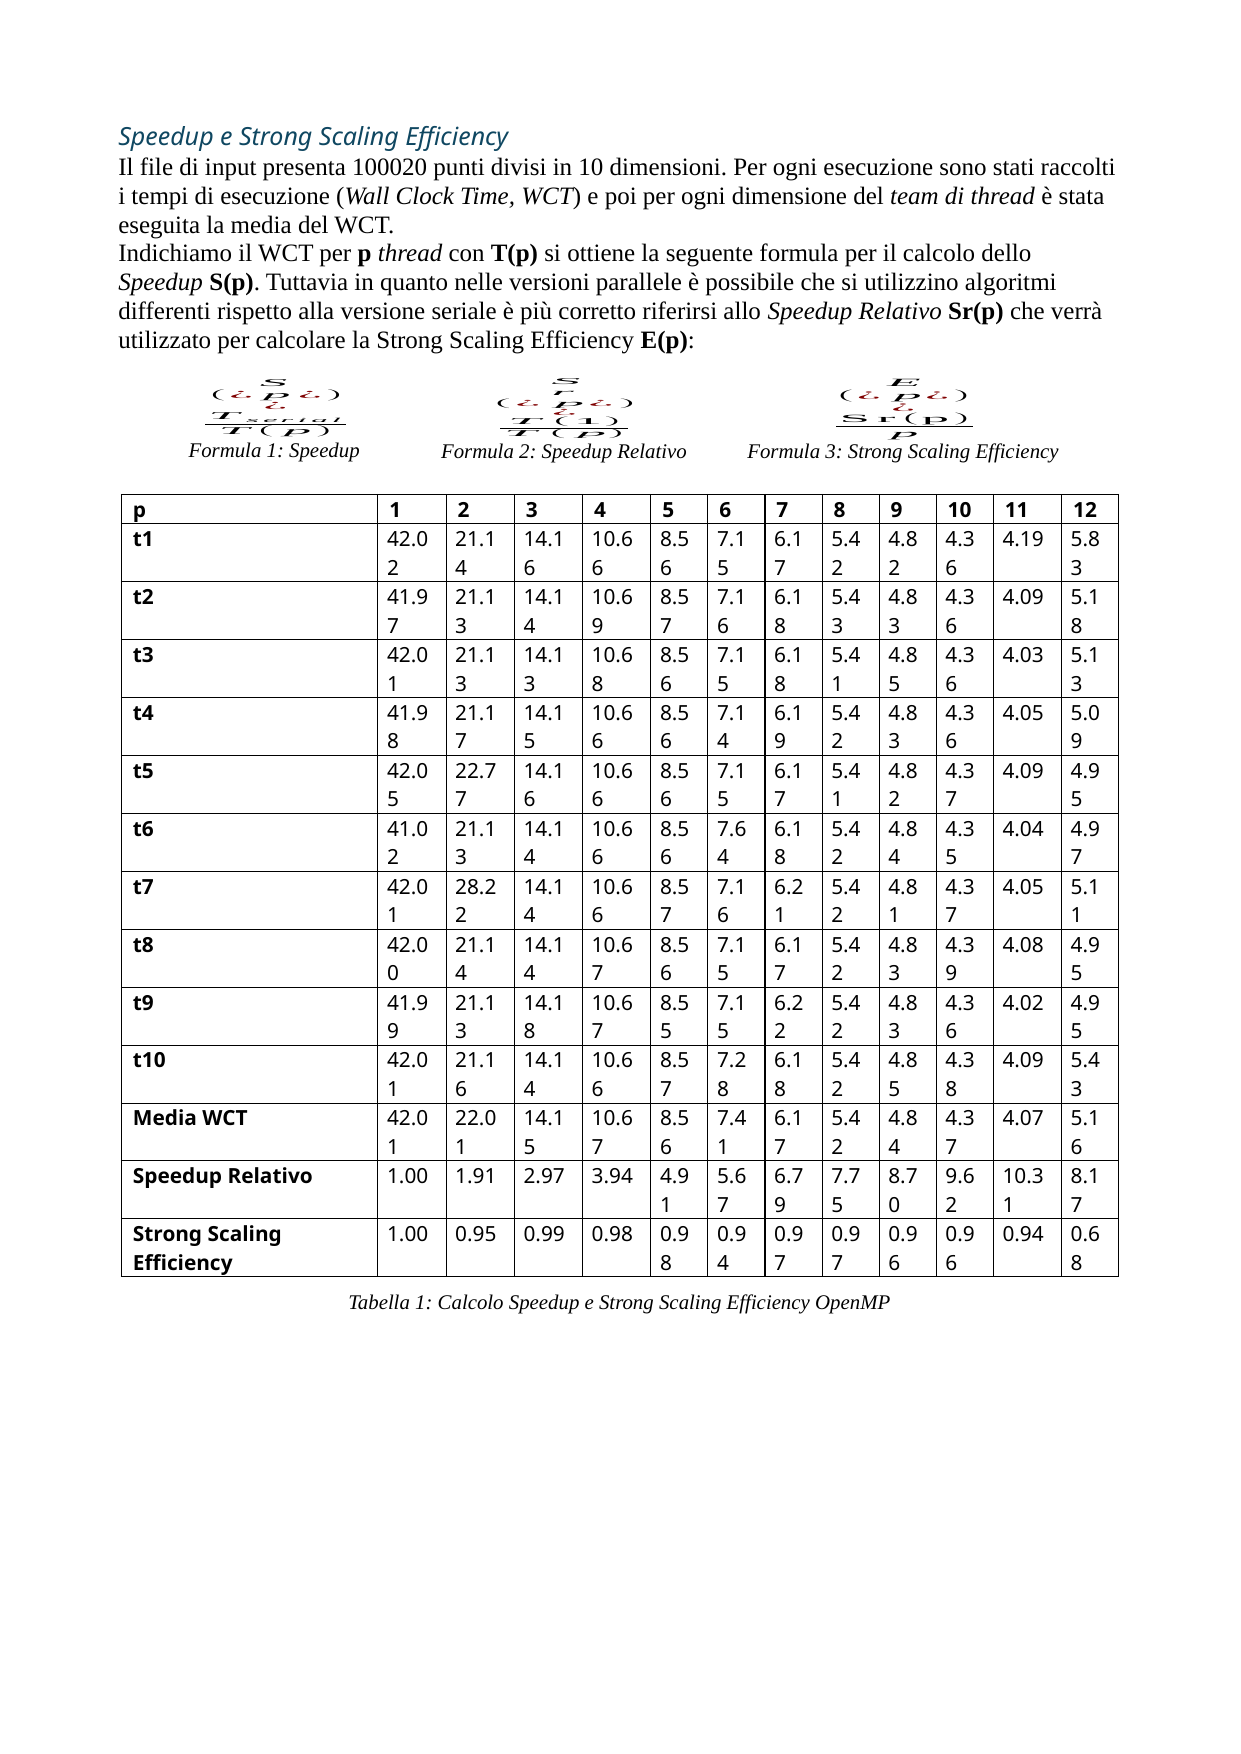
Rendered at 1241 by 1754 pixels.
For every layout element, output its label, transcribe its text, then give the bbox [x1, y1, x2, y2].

table_cell 4.19 [994, 524, 1061, 581]
table_cell 8.57 [651, 582, 707, 639]
table_cell 4.36 [937, 640, 993, 697]
table_cell t10 [122, 1046, 377, 1102]
table_cell 4.85 [880, 640, 936, 697]
table_cell 21.16 [447, 1046, 514, 1102]
table_cell 8.57 [651, 872, 707, 929]
table_cell 2.97 [515, 1161, 582, 1218]
table_cell Speedup Relativo [122, 1161, 377, 1218]
text Il file di input presenta 100020 punti divisi in 10 dimensioni. Per ogni esecuzione sono stati raccolti i tempi di esecuzione (Wall Clock Time, WCT) e poi per ogni dimensione del team di thread è stata eseguita la media del WCT. [118, 152, 1122, 238]
text Formula 3: Strong Scaling Efficiency [735, 439, 1072, 463]
table_cell 4.09 [994, 582, 1061, 639]
table_cell 5.43 [1062, 1046, 1118, 1102]
table_cell 8.56 [651, 1104, 707, 1160]
table_cell 7.75 [823, 1161, 879, 1218]
table_cell 8.56 [651, 698, 707, 755]
table_cell 41.97 [378, 582, 446, 639]
table_cell 4.39 [937, 930, 993, 987]
table_cell 8.55 [651, 988, 707, 1044]
table_header 3 [515, 495, 582, 523]
table_cell 5.16 [1062, 1104, 1118, 1160]
table_cell 10.66 [583, 872, 650, 929]
table_cell 6.17 [766, 524, 822, 581]
table_cell 5.13 [1062, 640, 1118, 697]
table_cell 14.14 [515, 582, 582, 639]
table_cell 42.01 [378, 1046, 446, 1102]
table_cell 4.37 [937, 1104, 993, 1160]
table_cell 10.67 [583, 1104, 650, 1160]
subtitle Speedup e Strong Scaling Efficiency [118, 118, 1122, 152]
table_cell 8.57 [651, 1046, 707, 1102]
table_cell 1.00 [378, 1219, 446, 1276]
table_cell 4.05 [994, 872, 1061, 929]
table_cell 4.09 [994, 756, 1061, 813]
table_cell 4.37 [937, 872, 993, 929]
table_cell 4.36 [937, 988, 993, 1044]
table_cell 21.13 [447, 640, 514, 697]
table_cell 42.01 [378, 1104, 446, 1160]
table_cell 6.18 [766, 582, 822, 639]
table_cell 4.95 [1062, 988, 1118, 1044]
text Formula 1: Speedup [168, 438, 382, 462]
table_cell 5.42 [823, 988, 879, 1044]
table_cell 28.22 [447, 872, 514, 929]
table_cell 5.42 [823, 872, 879, 929]
table_cell 10.31 [994, 1161, 1061, 1218]
table_cell 1.91 [447, 1161, 514, 1218]
table_cell 4.36 [937, 698, 993, 755]
table_header 7 [766, 495, 822, 523]
table_cell t8 [122, 930, 377, 987]
table_cell Strong Scaling Efficiency [122, 1219, 377, 1276]
table_cell 0.99 [515, 1219, 582, 1276]
table_cell t1 [122, 524, 377, 581]
table_cell 5.42 [823, 814, 879, 871]
table_cell 4.07 [994, 1104, 1061, 1160]
table_cell 6.17 [766, 1104, 822, 1160]
table_cell t6 [122, 814, 377, 871]
table_cell 10.69 [583, 582, 650, 639]
table_cell 14.15 [515, 1104, 582, 1160]
table_cell 4.83 [880, 988, 936, 1044]
table_cell 4.82 [880, 524, 936, 581]
table_cell 0.97 [766, 1219, 822, 1276]
table_cell 10.66 [583, 524, 650, 581]
table_cell 6.17 [766, 930, 822, 987]
table_cell 4.04 [994, 814, 1061, 871]
table_cell 6.21 [766, 872, 822, 929]
table_cell 8.56 [651, 640, 707, 697]
table_cell 3.94 [583, 1161, 650, 1218]
table_cell 9.62 [937, 1161, 993, 1218]
table_cell 1.00 [378, 1161, 446, 1218]
table_cell 7.15 [708, 640, 764, 697]
table_cell 5.41 [823, 640, 879, 697]
table_cell 6.18 [766, 640, 822, 697]
table_cell 6.17 [766, 756, 822, 813]
table_cell 4.08 [994, 930, 1061, 987]
table_cell 4.02 [994, 988, 1061, 1044]
table_cell 0.96 [880, 1219, 936, 1276]
table_cell 21.13 [447, 582, 514, 639]
table_cell 4.35 [937, 814, 993, 871]
table_header p [122, 495, 377, 523]
table_cell 14.14 [515, 814, 582, 871]
table_cell 10.66 [583, 698, 650, 755]
table_header 12 [1062, 495, 1118, 523]
table_cell 5.09 [1062, 698, 1118, 755]
table_header 1 [378, 495, 446, 523]
table_cell 7.15 [708, 524, 764, 581]
table_cell 14.15 [515, 698, 582, 755]
table_cell 7.15 [708, 930, 764, 987]
table_cell 10.68 [583, 640, 650, 697]
table_cell 8.17 [1062, 1161, 1118, 1218]
table_cell t3 [122, 640, 377, 697]
table_cell 42.05 [378, 756, 446, 813]
table_cell 6.79 [766, 1161, 822, 1218]
table_cell 41.98 [378, 698, 446, 755]
table_cell 14.16 [515, 524, 582, 581]
table_cell 5.42 [823, 1104, 879, 1160]
table_cell 21.14 [447, 930, 514, 987]
table_cell 5.43 [823, 582, 879, 639]
table_cell 4.91 [651, 1161, 707, 1218]
table_cell 4.37 [937, 756, 993, 813]
table_cell 7.28 [708, 1046, 764, 1102]
table_header 2 [447, 495, 514, 523]
table_cell 4.09 [994, 1046, 1061, 1102]
table_cell 22.77 [447, 756, 514, 813]
table_cell 6.18 [766, 814, 822, 871]
table_cell 7.16 [708, 582, 764, 639]
table_cell 0.98 [651, 1219, 707, 1276]
table_cell 21.13 [447, 814, 514, 871]
table_cell 0.94 [994, 1219, 1061, 1276]
table_cell 22.01 [447, 1104, 514, 1160]
table_cell 42.01 [378, 872, 446, 929]
table_cell 8.70 [880, 1161, 936, 1218]
table_cell 4.84 [880, 814, 936, 871]
table_cell t7 [122, 872, 377, 929]
table_cell 7.14 [708, 698, 764, 755]
table_cell 5.67 [708, 1161, 764, 1218]
table_cell 4.05 [994, 698, 1061, 755]
table_cell 14.14 [515, 872, 582, 929]
table_cell 4.95 [1062, 756, 1118, 813]
table_cell 10.67 [583, 930, 650, 987]
table_cell 42.02 [378, 524, 446, 581]
table_header 4 [583, 495, 650, 523]
table_cell 41.02 [378, 814, 446, 871]
table_cell 4.36 [937, 524, 993, 581]
table_cell 8.56 [651, 756, 707, 813]
table_cell 7.64 [708, 814, 764, 871]
table_cell 8.56 [651, 930, 707, 987]
table_cell 21.14 [447, 524, 514, 581]
table_cell 8.56 [651, 814, 707, 871]
text Formula 2: Speedup Relativo [438, 439, 691, 463]
table_cell 0.96 [937, 1219, 993, 1276]
table_cell 7.15 [708, 988, 764, 1044]
table_cell 4.83 [880, 582, 936, 639]
table_cell 4.84 [880, 1104, 936, 1160]
table_cell 14.13 [515, 640, 582, 697]
text Indichiamo il WCT per p thread con T(p) si ottiene la seguente formula per il calcolo dello Speedup S(p). Tuttavia in quanto nelle versioni parallele è possibile che si utilizzino algoritmi differenti rispetto alla versione seriale è più corretto riferirsi allo Speedup Relativo Sr(p) che verrà utilizzato per calcolare la Strong Scaling Efficiency E(p): [118, 238, 1122, 353]
table_cell 0.94 [708, 1219, 764, 1276]
table_cell 5.42 [823, 524, 879, 581]
table_cell 5.42 [823, 698, 879, 755]
table_cell 5.11 [1062, 872, 1118, 929]
table_cell 4.03 [994, 640, 1061, 697]
table_cell 14.14 [515, 1046, 582, 1102]
table_cell Media WCT [122, 1104, 377, 1160]
table_cell 10.66 [583, 756, 650, 813]
table_cell 4.36 [937, 582, 993, 639]
table_cell 6.22 [766, 988, 822, 1044]
table_cell 4.83 [880, 930, 936, 987]
table_cell 0.95 [447, 1219, 514, 1276]
table_cell 4.83 [880, 698, 936, 755]
table_cell 4.81 [880, 872, 936, 929]
text Tabella 1: Calcolo Speedup e Strong Scaling Efficiency OpenMP [118, 1290, 1122, 1314]
table_cell 14.16 [515, 756, 582, 813]
table_cell 6.18 [766, 1046, 822, 1102]
table_cell 5.83 [1062, 524, 1118, 581]
table_cell t5 [122, 756, 377, 813]
table_cell 5.18 [1062, 582, 1118, 639]
table_cell 5.42 [823, 1046, 879, 1102]
table_cell 0.97 [823, 1219, 879, 1276]
table_cell 5.41 [823, 756, 879, 813]
table_cell 4.85 [880, 1046, 936, 1102]
table_header 11 [994, 495, 1061, 523]
table_cell 21.13 [447, 988, 514, 1044]
table_header 10 [937, 495, 993, 523]
table_cell 10.66 [583, 814, 650, 871]
table_cell 10.67 [583, 988, 650, 1044]
table_header 6 [708, 495, 764, 523]
table_header 9 [880, 495, 936, 523]
table_cell 7.41 [708, 1104, 764, 1160]
table_cell 7.15 [708, 756, 764, 813]
table_cell 41.99 [378, 988, 446, 1044]
table_cell 42.01 [378, 640, 446, 697]
table_header 8 [823, 495, 879, 523]
table_cell 4.38 [937, 1046, 993, 1102]
table_cell t2 [122, 582, 377, 639]
table_cell 6.19 [766, 698, 822, 755]
table_cell 4.82 [880, 756, 936, 813]
table_cell 8.56 [651, 524, 707, 581]
table_cell 21.17 [447, 698, 514, 755]
table_cell 0.68 [1062, 1219, 1118, 1276]
table_cell 4.97 [1062, 814, 1118, 871]
table_cell 10.66 [583, 1046, 650, 1102]
table_cell t4 [122, 698, 377, 755]
table_cell 42.00 [378, 930, 446, 987]
table_cell t9 [122, 988, 377, 1044]
table_cell 4.95 [1062, 930, 1118, 987]
table_cell 7.16 [708, 872, 764, 929]
table_cell 14.14 [515, 930, 582, 987]
table_cell 5.42 [823, 930, 879, 987]
table_cell 14.18 [515, 988, 582, 1044]
table_cell 0.98 [583, 1219, 650, 1276]
table_header 5 [651, 495, 707, 523]
